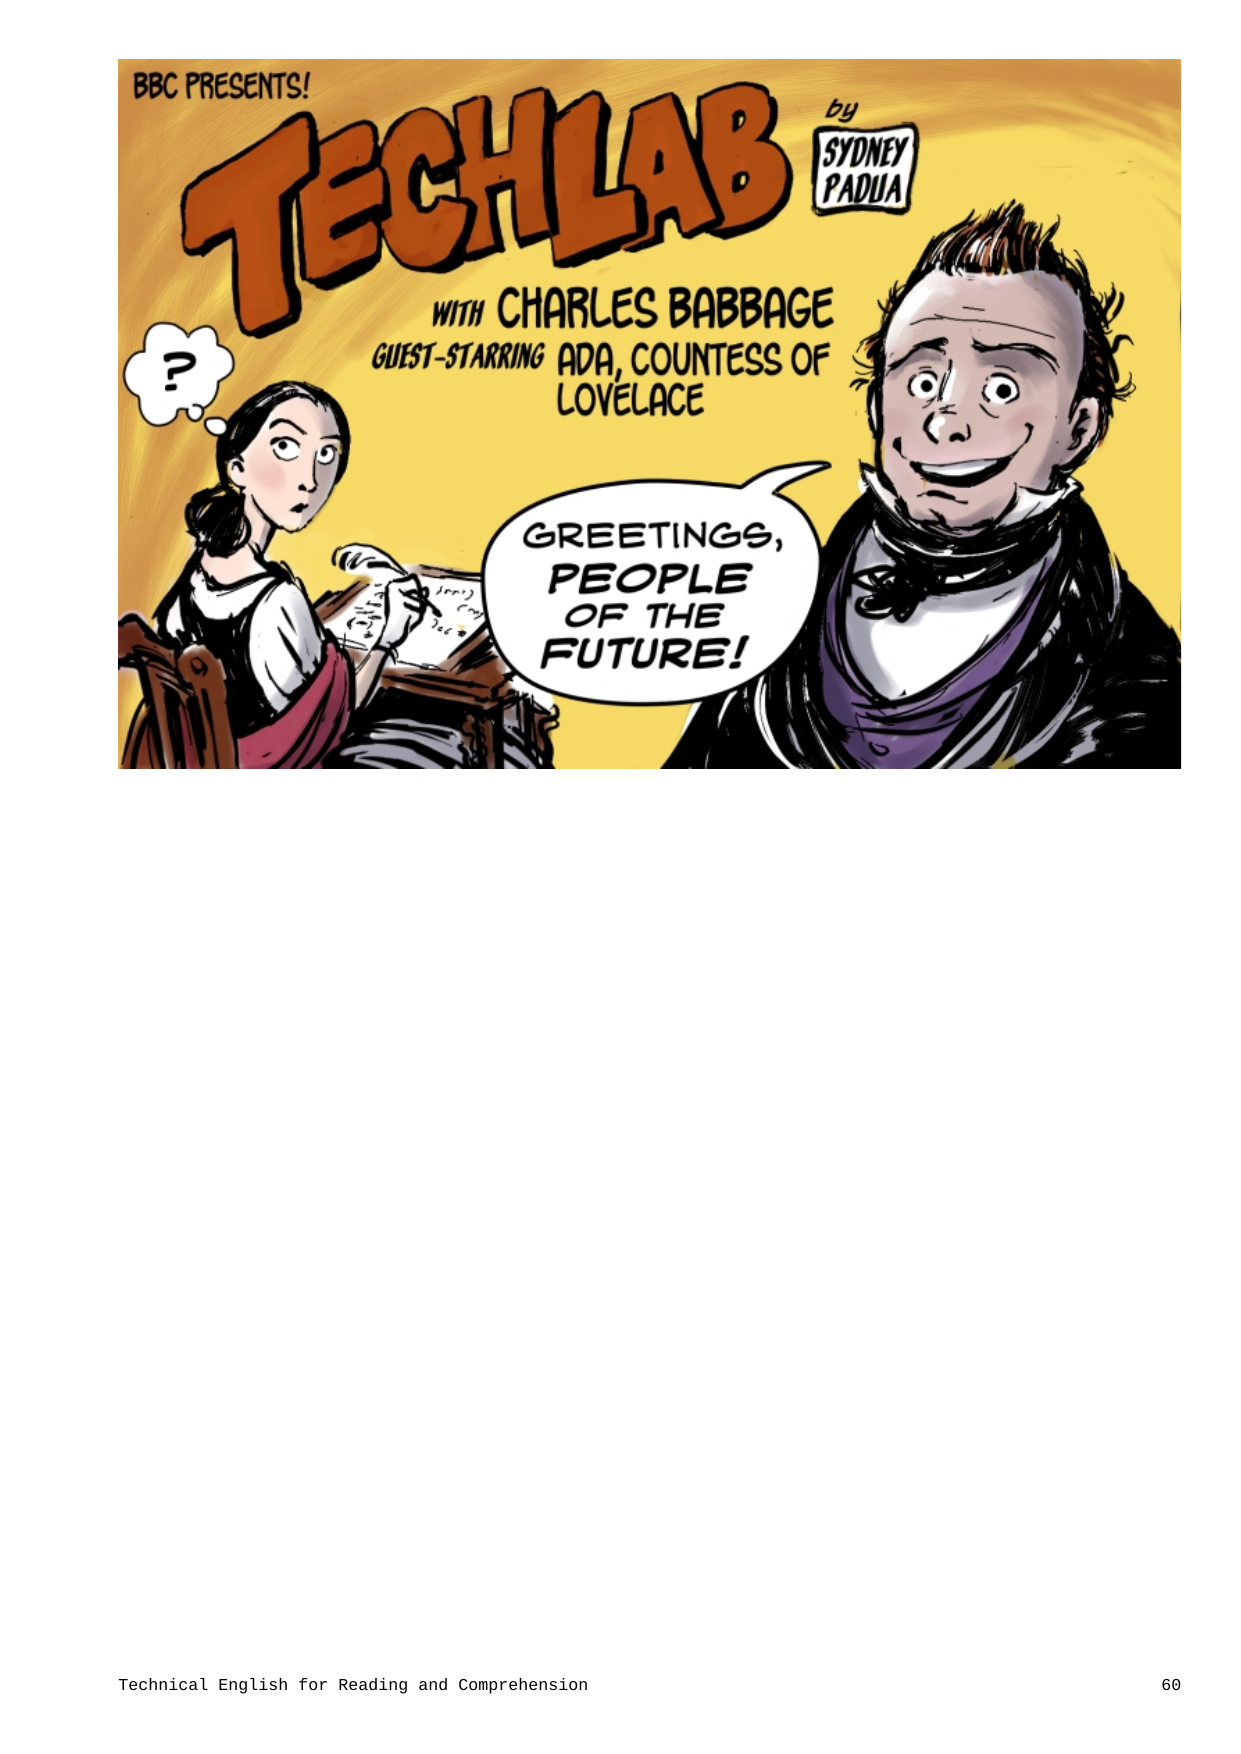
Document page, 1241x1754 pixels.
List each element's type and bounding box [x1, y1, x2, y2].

picture [118, 59, 1182, 769]
